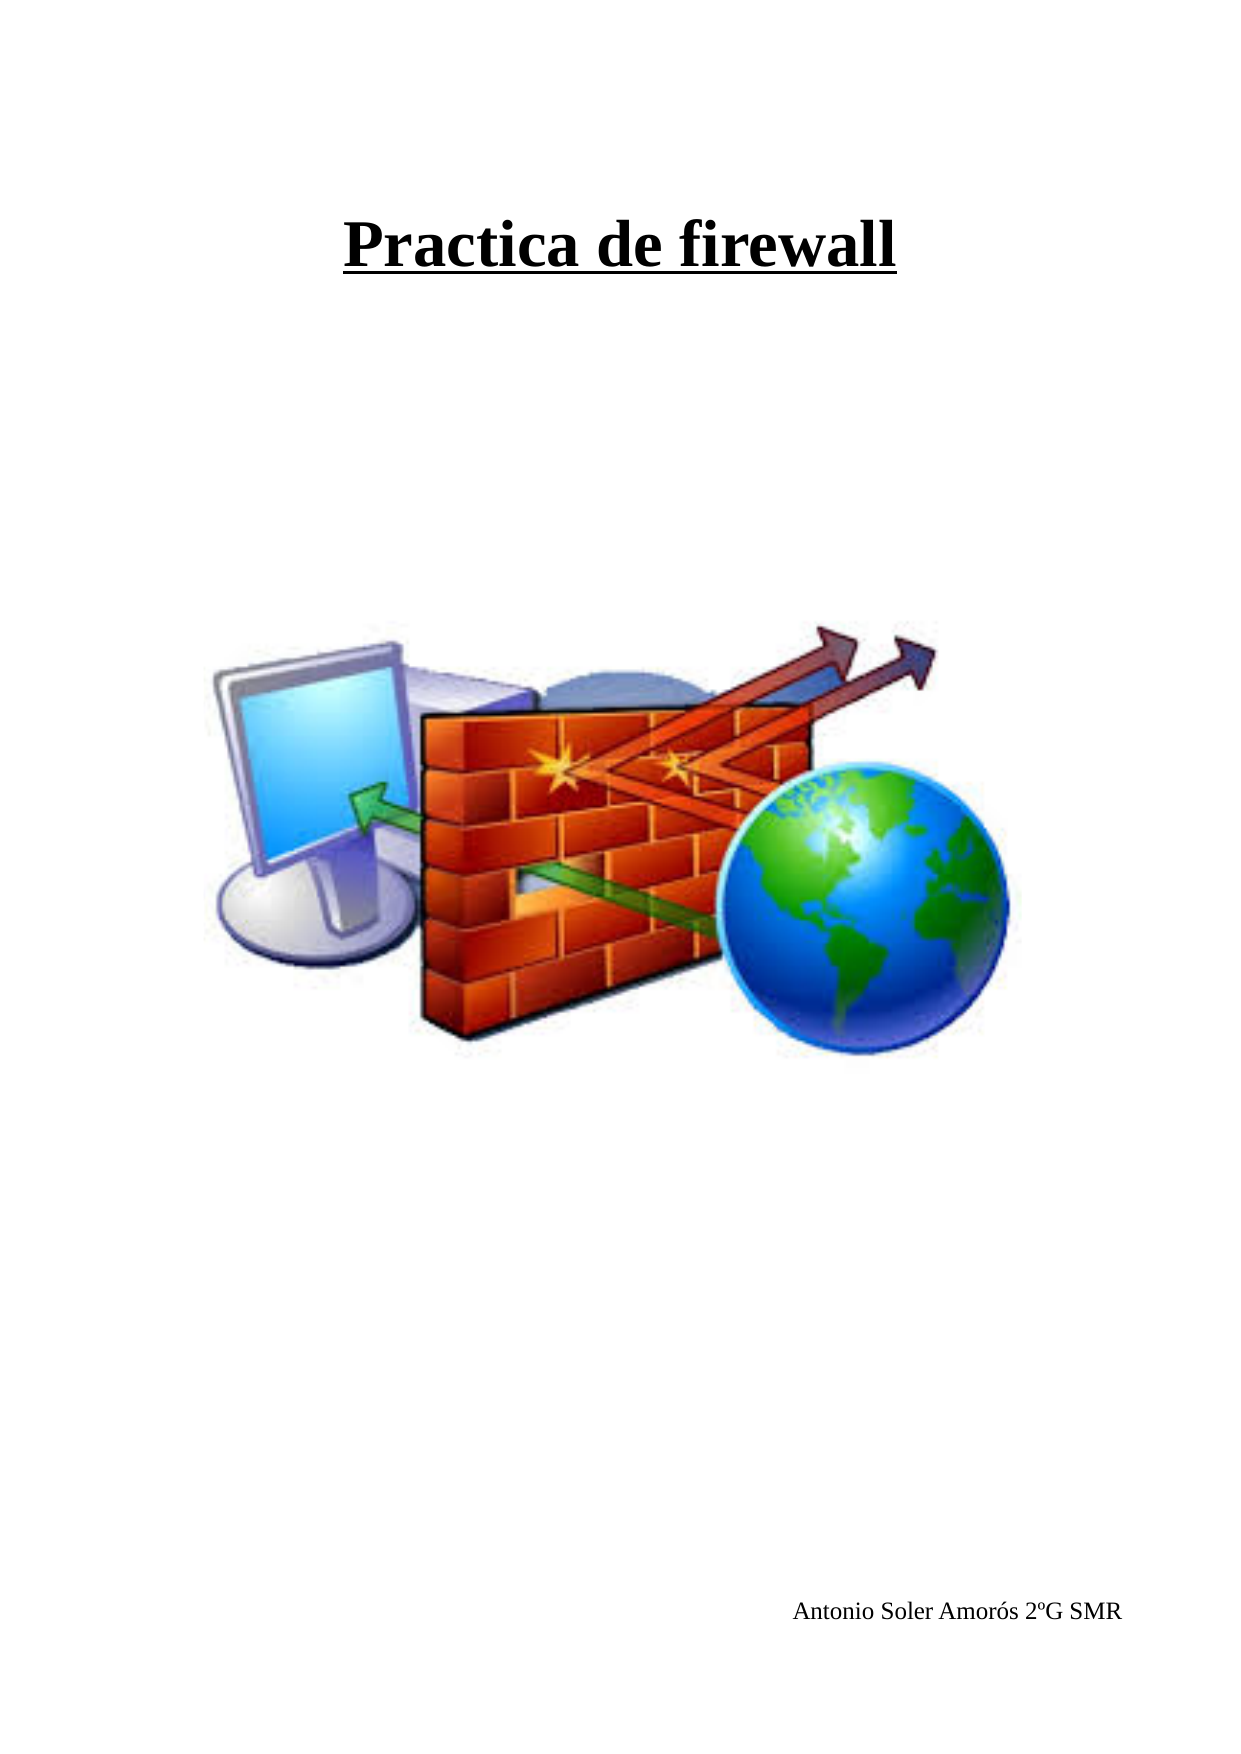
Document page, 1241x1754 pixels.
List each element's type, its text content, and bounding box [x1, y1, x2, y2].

text Antonio Soler Amorós 2ºG SMR [118, 1596, 1122, 1625]
text Practica de firewall [118, 204, 1122, 281]
picture [203, 599, 1022, 1108]
